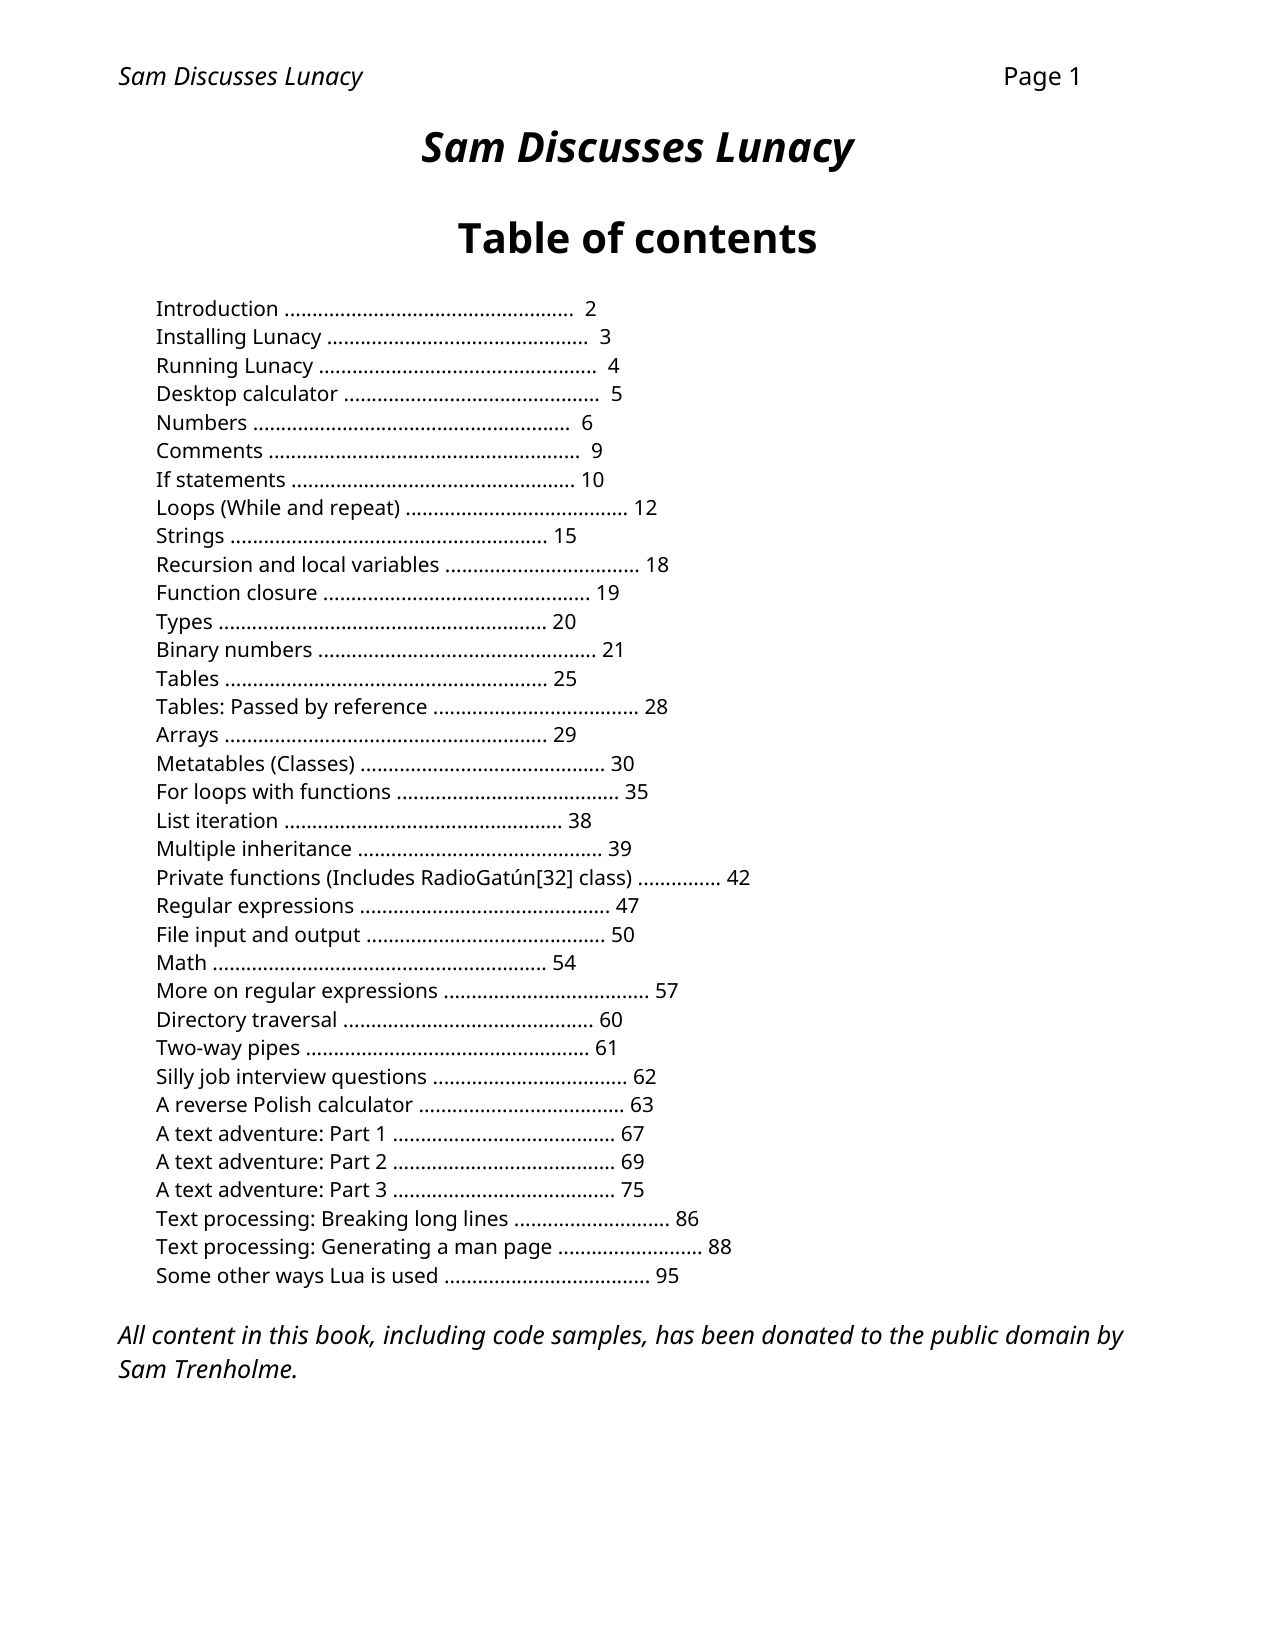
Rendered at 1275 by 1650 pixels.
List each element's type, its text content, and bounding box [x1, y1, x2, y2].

text Running Lunacy .................................................. 4 [118, 351, 1157, 379]
text Metatables (Classes) ............................................ 30 [118, 749, 1157, 777]
text Tables .......................................................... 25 [118, 664, 1157, 692]
text Types ........................................................... 20 [118, 607, 1157, 635]
text All content in this book, including code samples, has been donated to the public domain by Sam Trenholme. [118, 1318, 1157, 1386]
text Desktop calculator .............................................. 5 [118, 379, 1157, 408]
text Installing Lunacy ............................................... 3 [118, 322, 1157, 351]
text Text processing: Breaking long lines ............................ 86 [118, 1204, 1157, 1232]
text Numbers ......................................................... 6 [118, 408, 1157, 436]
text Binary numbers .................................................. 21 [118, 635, 1157, 664]
text Directory traversal ............................................. 60 [118, 1005, 1157, 1033]
text A text adventure: Part 2 ........................................ 69 [118, 1147, 1157, 1176]
text Two-way pipes ................................................... 61 [118, 1033, 1157, 1062]
text Private functions (Includes RadioGatún[32] class) ............... 42 [118, 863, 1157, 891]
text Some other ways Lua is used ..................................... 95 [118, 1261, 1157, 1289]
text Loops (While and repeat) ........................................ 12 [118, 493, 1157, 522]
text A reverse Polish calculator ..................................... 63 [118, 1090, 1157, 1119]
text A text adventure: Part 1 ........................................ 67 [118, 1119, 1157, 1147]
text Comments ........................................................ 9 [118, 436, 1157, 465]
text Multiple inheritance ............................................ 39 [118, 834, 1157, 863]
text Strings ......................................................... 15 [118, 522, 1157, 550]
text Sam Discusses Lunacy [118, 118, 1157, 175]
text File input and output ........................................... 50 [118, 920, 1157, 948]
text Table of contents [118, 209, 1157, 266]
text List iteration .................................................. 38 [118, 806, 1157, 834]
text Math ............................................................ 54 [118, 948, 1157, 977]
text Silly job interview questions ................................... 62 [118, 1062, 1157, 1090]
text Regular expressions ............................................. 47 [118, 891, 1157, 920]
text Text processing: Generating a man page .......................... 88 [118, 1232, 1157, 1261]
text For loops with functions ........................................ 35 [118, 777, 1157, 806]
text Recursion and local variables ................................... 18 [118, 550, 1157, 578]
text A text adventure: Part 3 ........................................ 75 [118, 1176, 1157, 1204]
text If statements ................................................... 10 [118, 465, 1157, 493]
text Arrays .......................................................... 29 [118, 721, 1157, 749]
text Tables: Passed by reference ..................................... 28 [118, 692, 1157, 721]
text Introduction .................................................... 2 [118, 294, 1157, 322]
text More on regular expressions ..................................... 57 [118, 977, 1157, 1005]
text Function closure ................................................ 19 [118, 578, 1157, 607]
